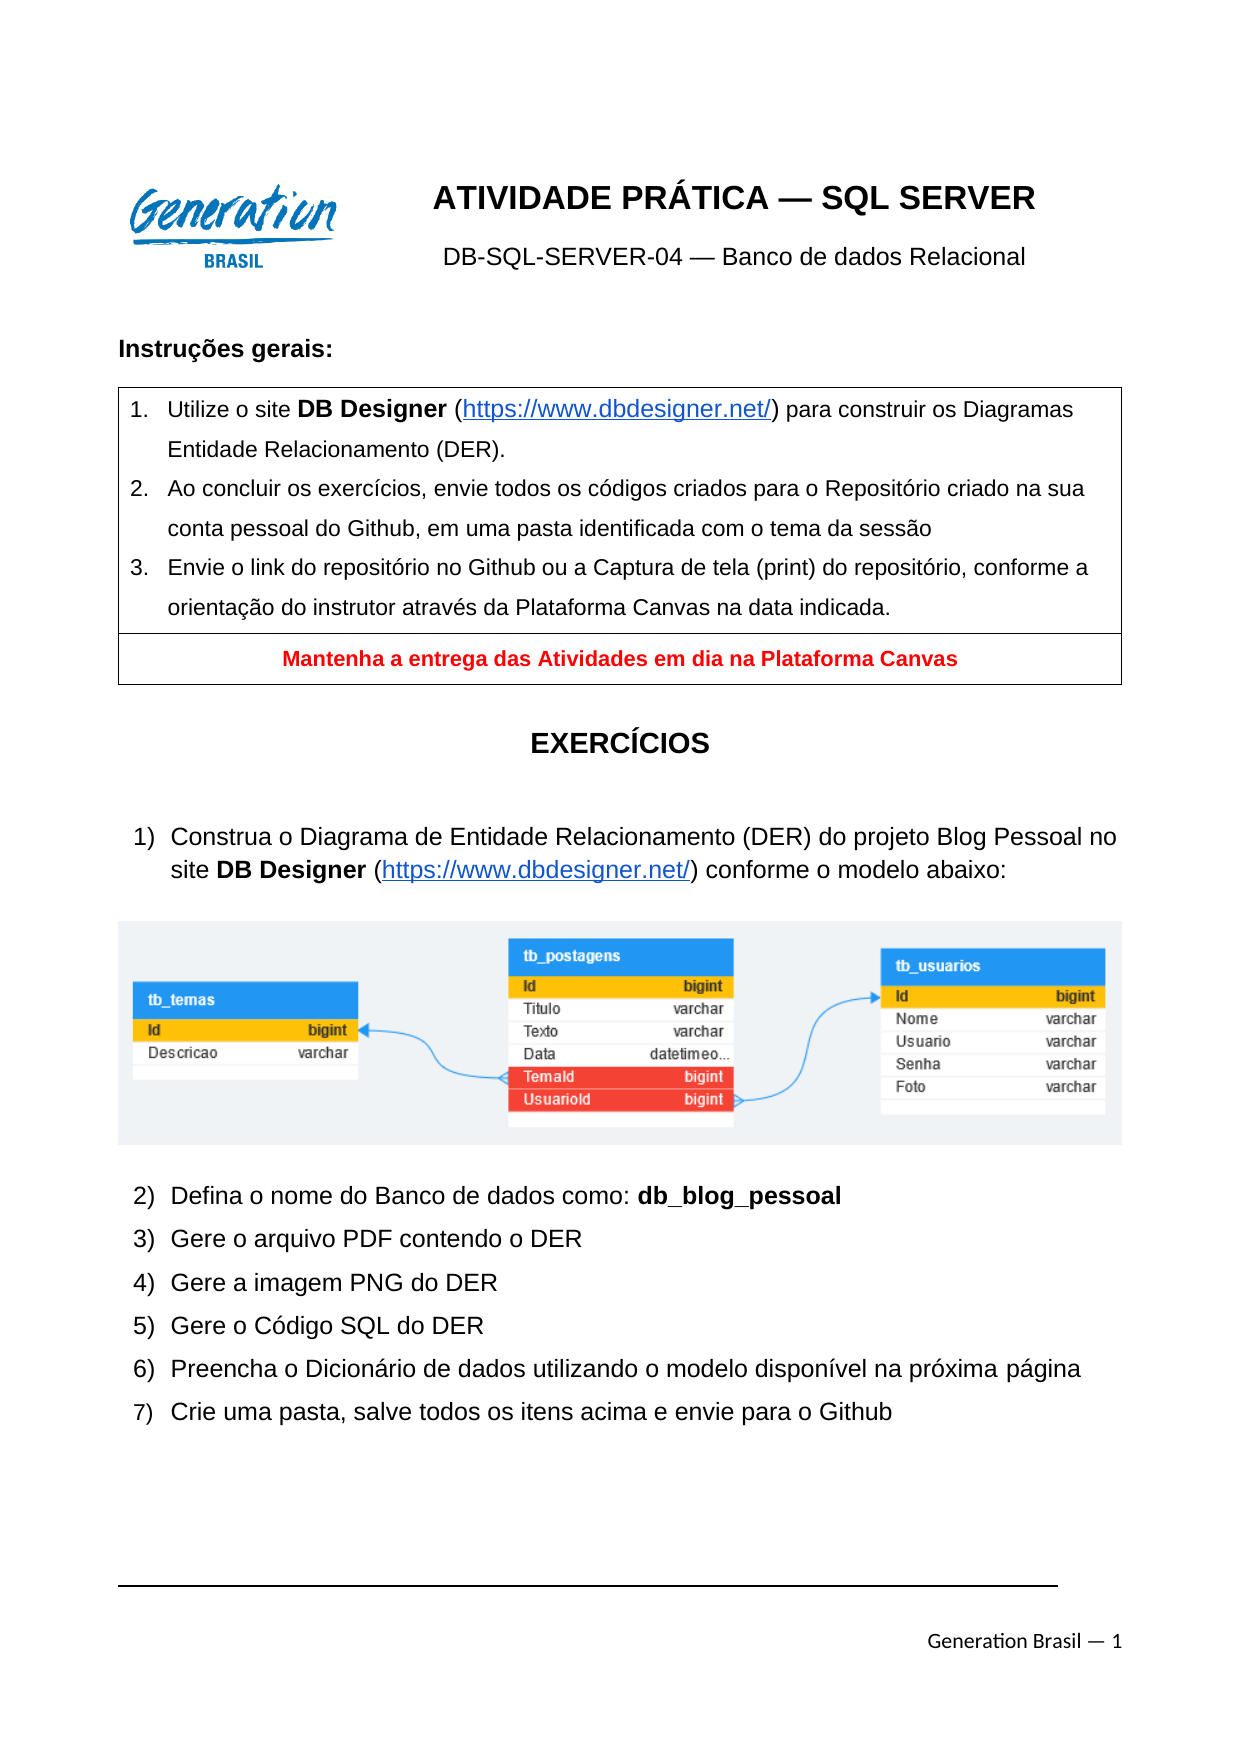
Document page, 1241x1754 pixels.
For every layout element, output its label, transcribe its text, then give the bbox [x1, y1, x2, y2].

list Crie uma pasta, salve todos os itens acima e envie para o Github [133, 1397, 1122, 1426]
table_header [118, 1513, 1058, 1584]
table_cell Mantenha a entrega das Atividades em dia na Plataforma Canvas [119, 634, 1121, 684]
list Gere a imagem PNG do DER [133, 1267, 1122, 1296]
list Gere o arquivo PDF contendo o DER [133, 1224, 1122, 1253]
picture [118, 921, 1123, 1145]
list Preencha o Dicionário de dados utilizando o modelo disponível na próxima página [133, 1354, 1122, 1382]
list Construa o Diagrama de Entidade Relacionamento (DER) do projeto Blog Pessoal no site DB Designer (https://www.dbdesigner.net/) conforme o modelo abaixo: [133, 822, 1122, 884]
list Defina o nome do Banco de dados como: db_blog_pessoal [133, 1181, 1122, 1210]
table_header ATIVIDADE PRÁTICA — SQL SERVER [348, 178, 1121, 239]
table_header [118, 178, 348, 296]
list Gere o Código SQL do DER [133, 1311, 1122, 1339]
text Instruções gerais: [118, 334, 1122, 363]
table_header Utilize o site DB Designer (https://www.dbdesigner.net/) para construir os Diagramas Entidade Relacionamento (DER). Ao concluir os exercícios, envie todos os códigos criados para o Repositório criado na sua conta pessoal do Github, em uma pasta identificada com o tema da sessão Envie o link do repositório no Github ou a Captura de tela (print) do repositório, conforme a orientação do instrutor através da Plataforma Canvas na data indicada. [119, 388, 1121, 632]
table_cell DB-SQL-SERVER-04 — Banco de dados Relacional [348, 239, 1121, 296]
picture [129, 183, 337, 268]
text EXERCÍCIOS [118, 726, 1122, 759]
